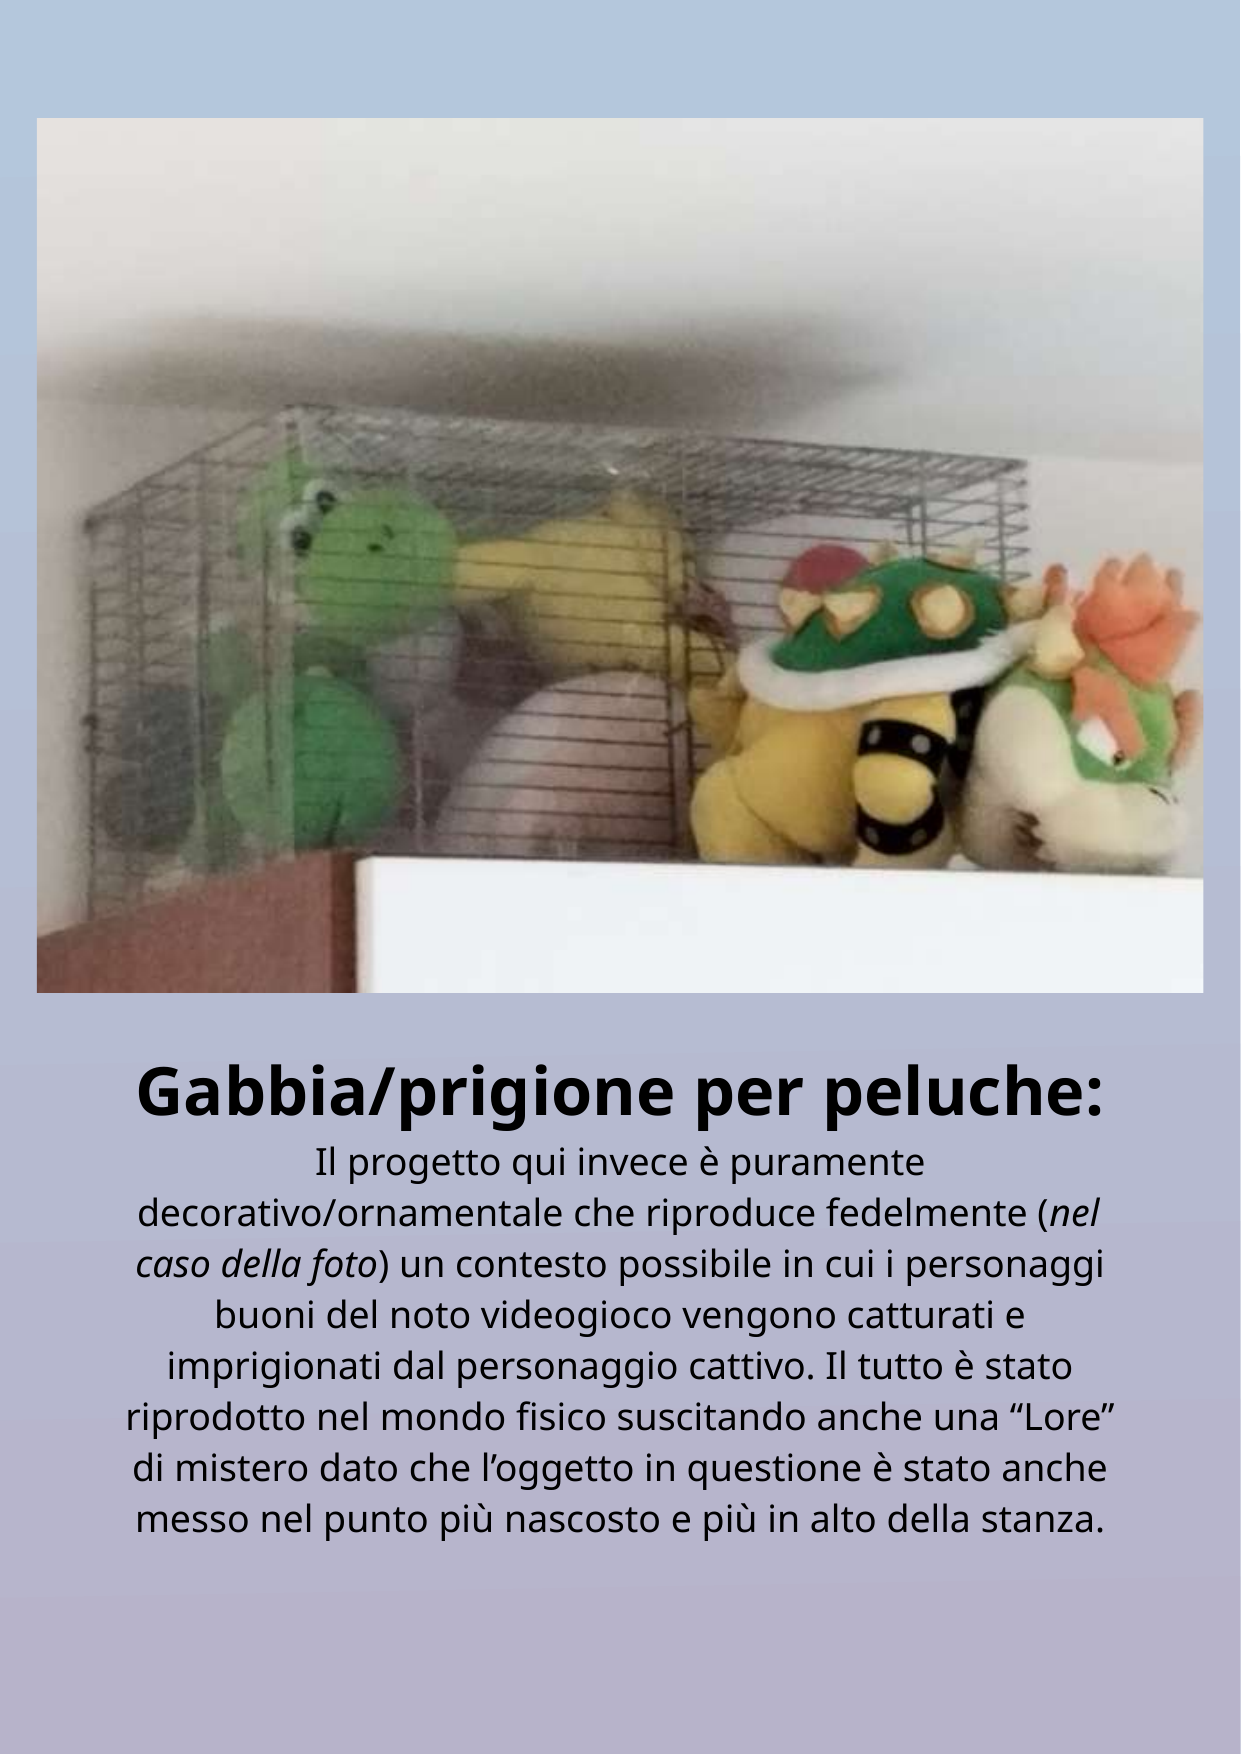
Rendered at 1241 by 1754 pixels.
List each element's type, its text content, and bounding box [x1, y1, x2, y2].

text Gabbia/prigione per peluche: [118, 1044, 1122, 1135]
picture [36, 118, 1204, 993]
text Il progetto qui invece è puramente decorativo/ornamentale che riproduce fedelmente (nel caso della foto) un contesto possibile in cui i personaggi buoni del noto videogioco vengono catturati e imprigionati dal personaggio cattivo. Il tutto è stato riprodotto nel mondo fisico suscitando anche una “Lore” di mistero dato che l’oggetto in questione è stato anche messo nel punto più nascosto e più in alto della stanza. [118, 1135, 1122, 1543]
